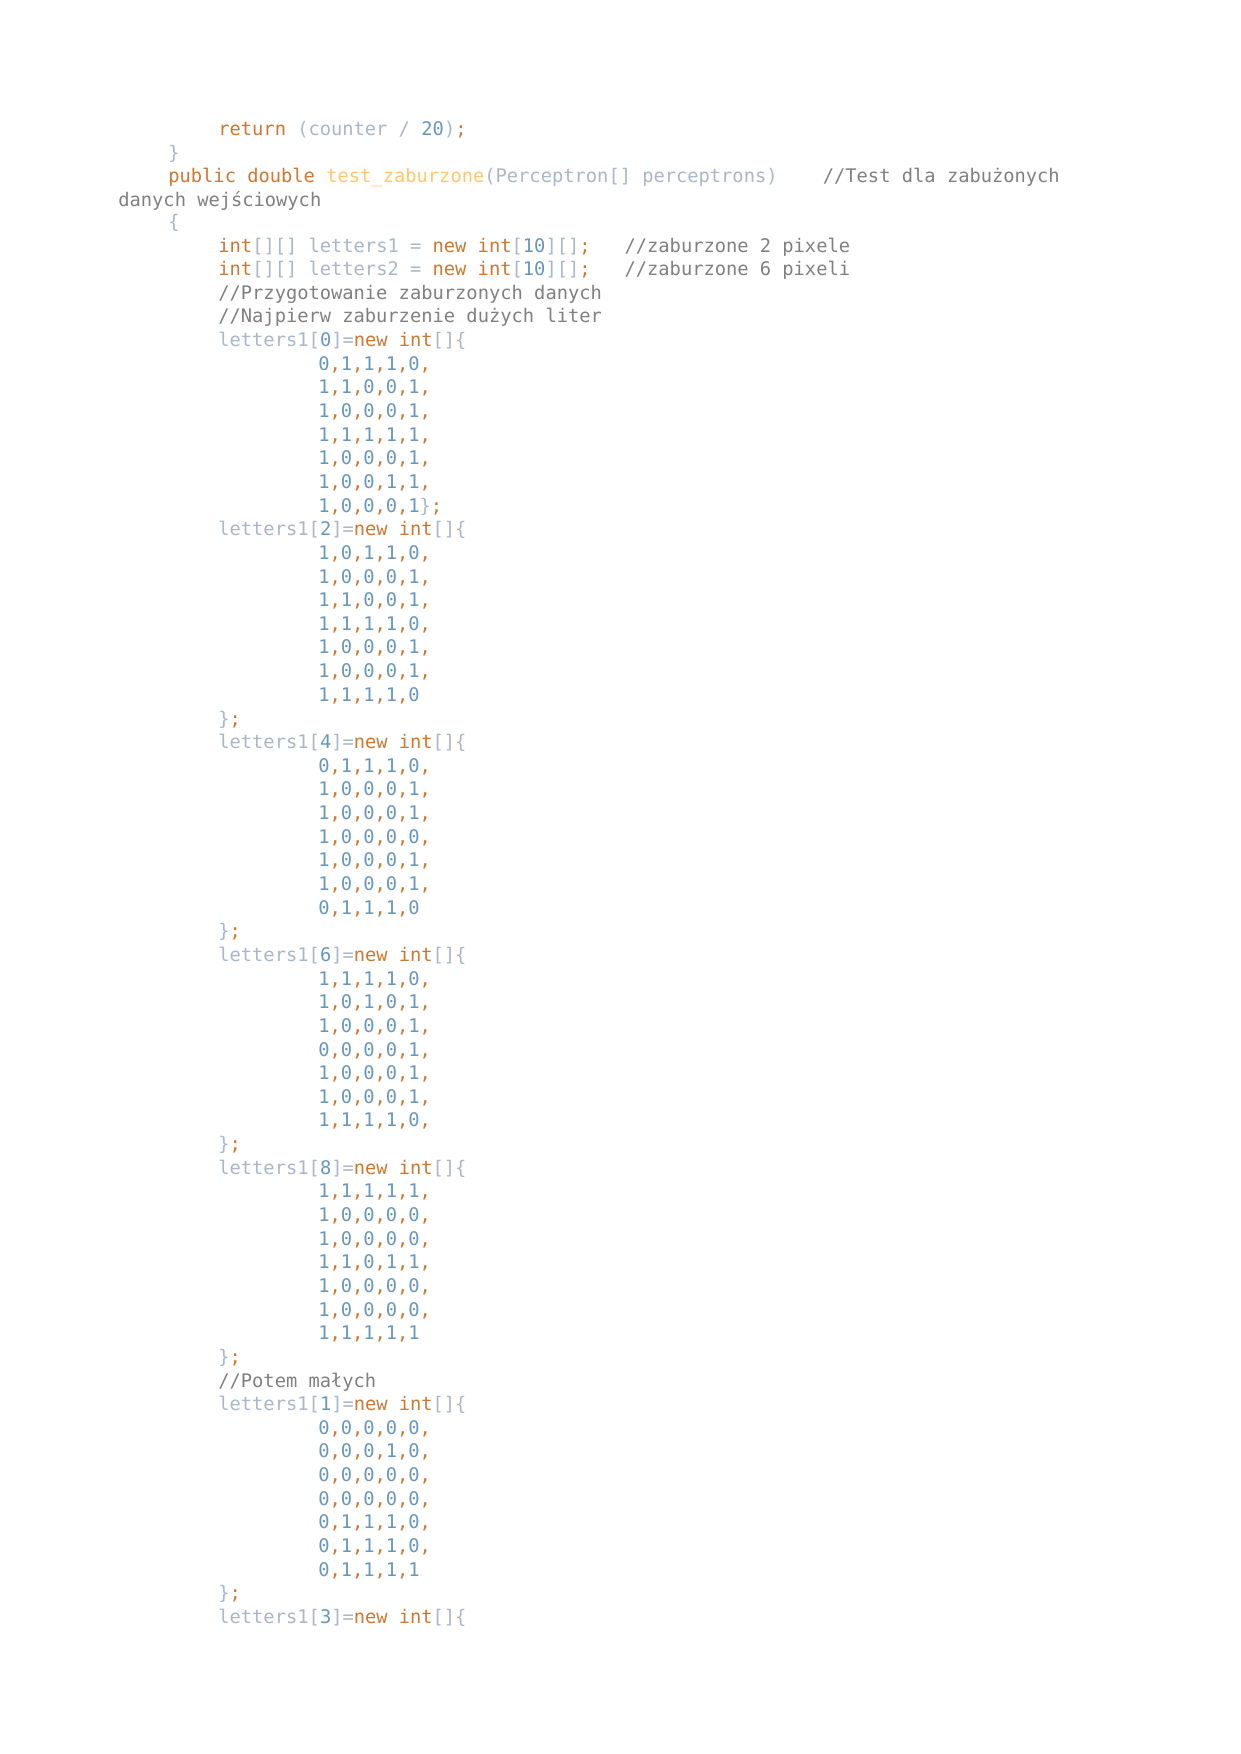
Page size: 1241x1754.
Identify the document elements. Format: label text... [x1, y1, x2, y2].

text 1,0,0,0,1, [118, 400, 1122, 424]
text letters1[2]=new int[]{ [118, 518, 1122, 542]
text letters1[3]=new int[]{ [118, 1606, 1122, 1630]
text }; [118, 1346, 1122, 1369]
text }; [118, 1133, 1122, 1157]
text }; [118, 707, 1122, 731]
text 1,0,0,0,1, [118, 566, 1122, 589]
text letters1[0]=new int[]{ [118, 329, 1122, 353]
text //Przygotowanie zaburzonych danych [118, 282, 1122, 306]
text 1,0,0,0,1, [118, 1015, 1122, 1038]
text 0,1,1,1,1 [118, 1559, 1122, 1582]
text 1,0,0,0,0, [118, 826, 1122, 849]
text 0,0,0,0,1, [118, 1038, 1122, 1062]
text int[][] letters2 = new int[10][]; //zaburzone 6 pixeli [118, 258, 1122, 282]
text 0,1,1,1,0, [118, 1535, 1122, 1559]
text letters1[1]=new int[]{ [118, 1393, 1122, 1417]
text 0,1,1,1,0, [118, 353, 1122, 376]
text 0,0,0,0,0, [118, 1417, 1122, 1441]
text 1,0,0,0,0, [118, 1275, 1122, 1299]
text 1,0,0,0,1, [118, 637, 1122, 660]
text { [118, 211, 1122, 234]
text int[][] letters1 = new int[10][]; //zaburzone 2 pixele [118, 234, 1122, 258]
text 1,1,0,0,1, [118, 589, 1122, 613]
text 1,0,0,0,1, [118, 660, 1122, 684]
text 1,1,0,0,1, [118, 376, 1122, 400]
text 1,0,0,0,1, [118, 778, 1122, 802]
text 1,1,1,1,1, [118, 424, 1122, 447]
text 0,0,0,0,0, [118, 1464, 1122, 1488]
text 1,0,0,0,1, [118, 447, 1122, 471]
text 1,0,0,0,1, [118, 1086, 1122, 1109]
text 0,1,1,1,0 [118, 897, 1122, 920]
text 1,1,0,1,1, [118, 1251, 1122, 1275]
text 0,0,0,0,0, [118, 1488, 1122, 1511]
text letters1[4]=new int[]{ [118, 731, 1122, 755]
text 1,1,1,1,0 [118, 684, 1122, 707]
text public double test_zaburzone(Perceptron[] perceptrons) //Test dla zabużonych danych wejściowych [118, 165, 1122, 211]
text letters1[6]=new int[]{ [118, 944, 1122, 968]
text 1,1,1,1,1 [118, 1322, 1122, 1346]
text 1,0,0,0,1, [118, 849, 1122, 873]
text letters1[8]=new int[]{ [118, 1157, 1122, 1180]
text 1,1,1,1,0, [118, 613, 1122, 637]
text 0,1,1,1,0, [118, 755, 1122, 778]
text 1,0,0,0,1}; [118, 495, 1122, 518]
text //Potem małych [118, 1369, 1122, 1393]
text 1,1,1,1,0, [118, 1109, 1122, 1133]
text 1,1,1,1,0, [118, 968, 1122, 991]
text }; [118, 920, 1122, 944]
text 1,0,0,1,1, [118, 471, 1122, 495]
text return (counter / 20); [118, 118, 1122, 142]
text 1,0,0,0,0, [118, 1204, 1122, 1228]
text 1,0,0,0,0, [118, 1228, 1122, 1251]
text 1,0,1,1,0, [118, 542, 1122, 566]
text 0,0,0,1,0, [118, 1441, 1122, 1464]
text //Najpierw zaburzenie dużych liter [118, 306, 1122, 329]
text 1,0,1,0,1, [118, 991, 1122, 1015]
text 1,0,0,0,1, [118, 802, 1122, 826]
text 1,1,1,1,1, [118, 1180, 1122, 1204]
text 0,1,1,1,0, [118, 1511, 1122, 1535]
text 1,0,0,0,0, [118, 1299, 1122, 1322]
text } [118, 142, 1122, 165]
text }; [118, 1582, 1122, 1606]
text 1,0,0,0,1, [118, 873, 1122, 897]
text 1,0,0,0,1, [118, 1062, 1122, 1086]
